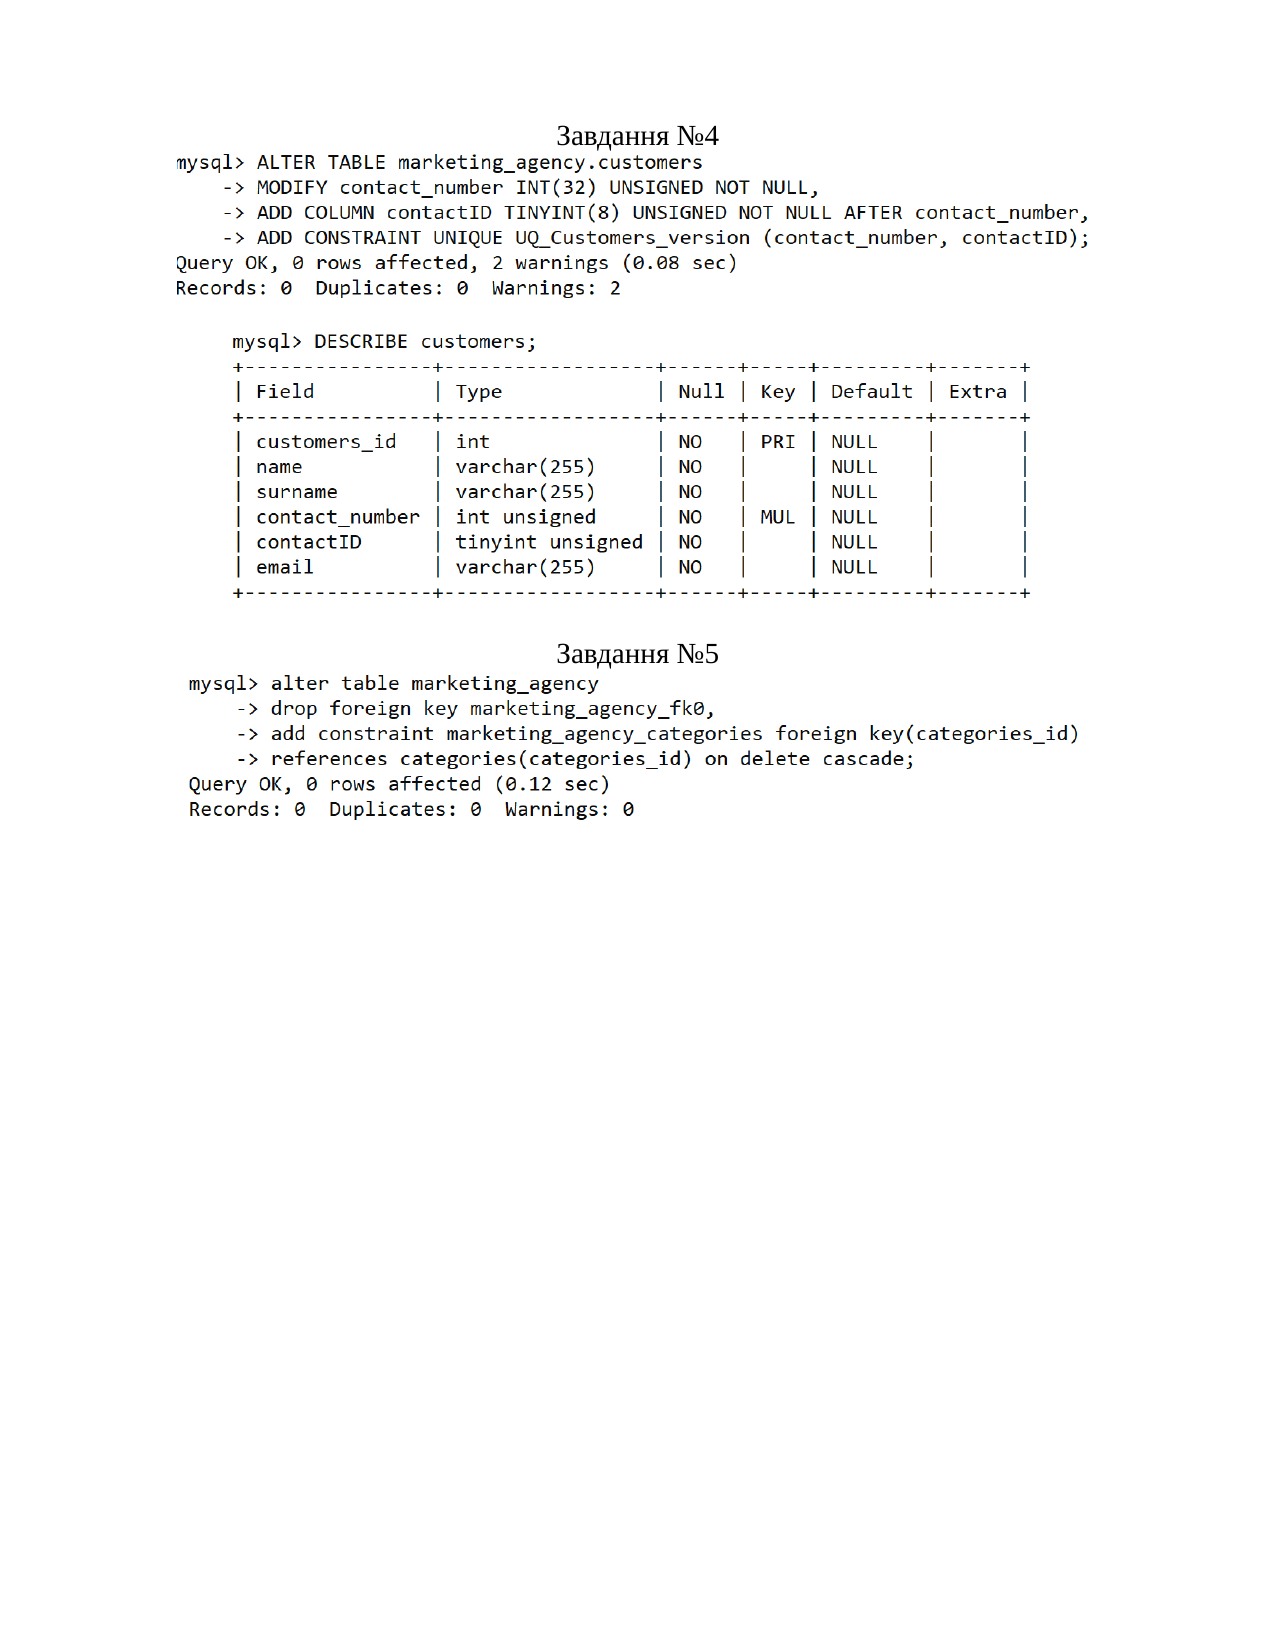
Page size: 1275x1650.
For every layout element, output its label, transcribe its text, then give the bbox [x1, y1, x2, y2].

text Завдання №4 [118, 118, 1157, 152]
picture [232, 331, 1043, 603]
picture [189, 669, 1086, 824]
picture [177, 151, 1099, 298]
text Завдання №5 [118, 636, 1157, 669]
